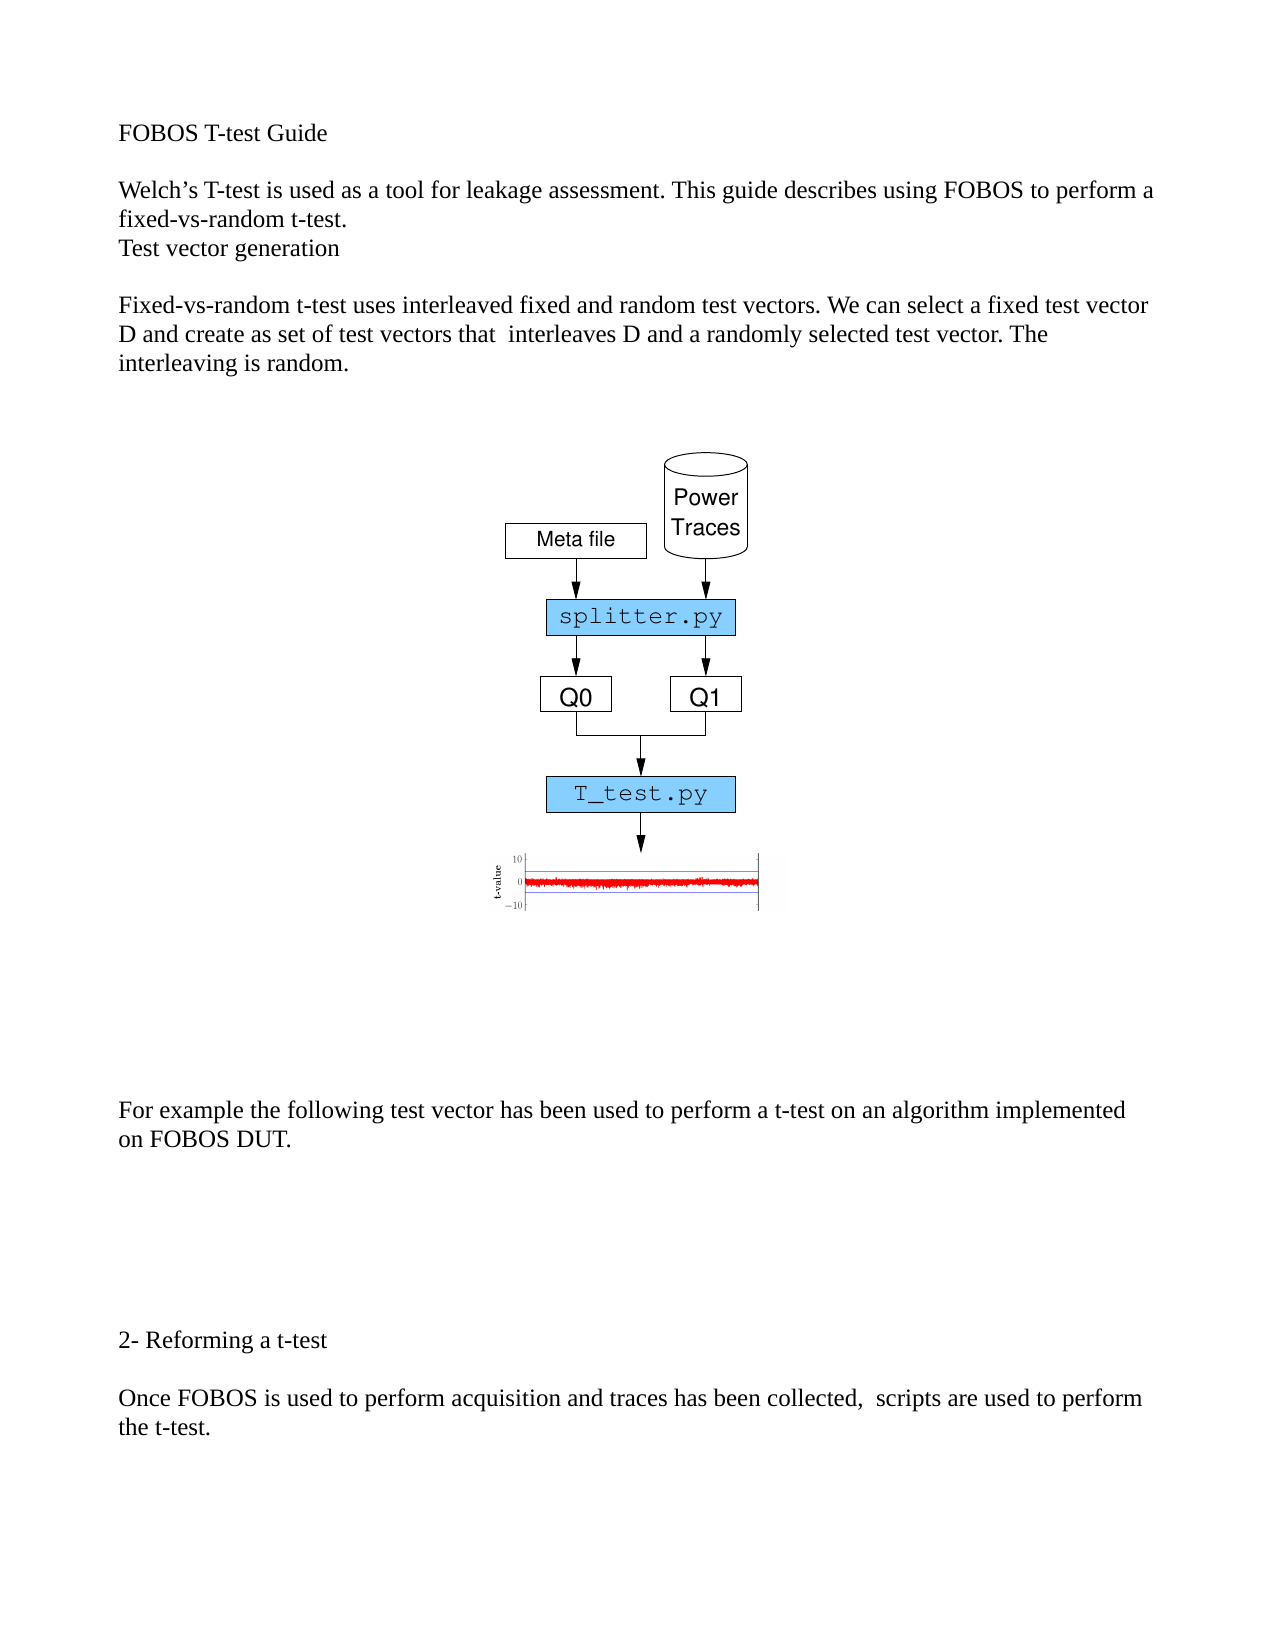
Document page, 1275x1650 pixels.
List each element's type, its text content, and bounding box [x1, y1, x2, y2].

text 2- Reforming a t-test [118, 1326, 1157, 1354]
text Welch’s T-test is used as a tool for leakage assessment. This guide describes using FOBOS to perform a fixed-vs-random t-test. [118, 176, 1157, 233]
text Once FOBOS is used to perform acquisition and traces has been collected, scripts are used to perform the t-test. [118, 1383, 1157, 1441]
text Fixed-vs-random t-test uses interleaved fixed and random test vectors. We can select a fixed test vector D and create as set of test vectors that interleaves D and a randomly selected test vector. The interleaving is random. [118, 291, 1157, 377]
text FOBOS T-test Guide [118, 118, 1157, 147]
text Test vector generation [118, 233, 1157, 262]
text For example the following test vector has been used to perform a t-test on an algorithm implemented on FOBOS DUT. [118, 1096, 1157, 1153]
